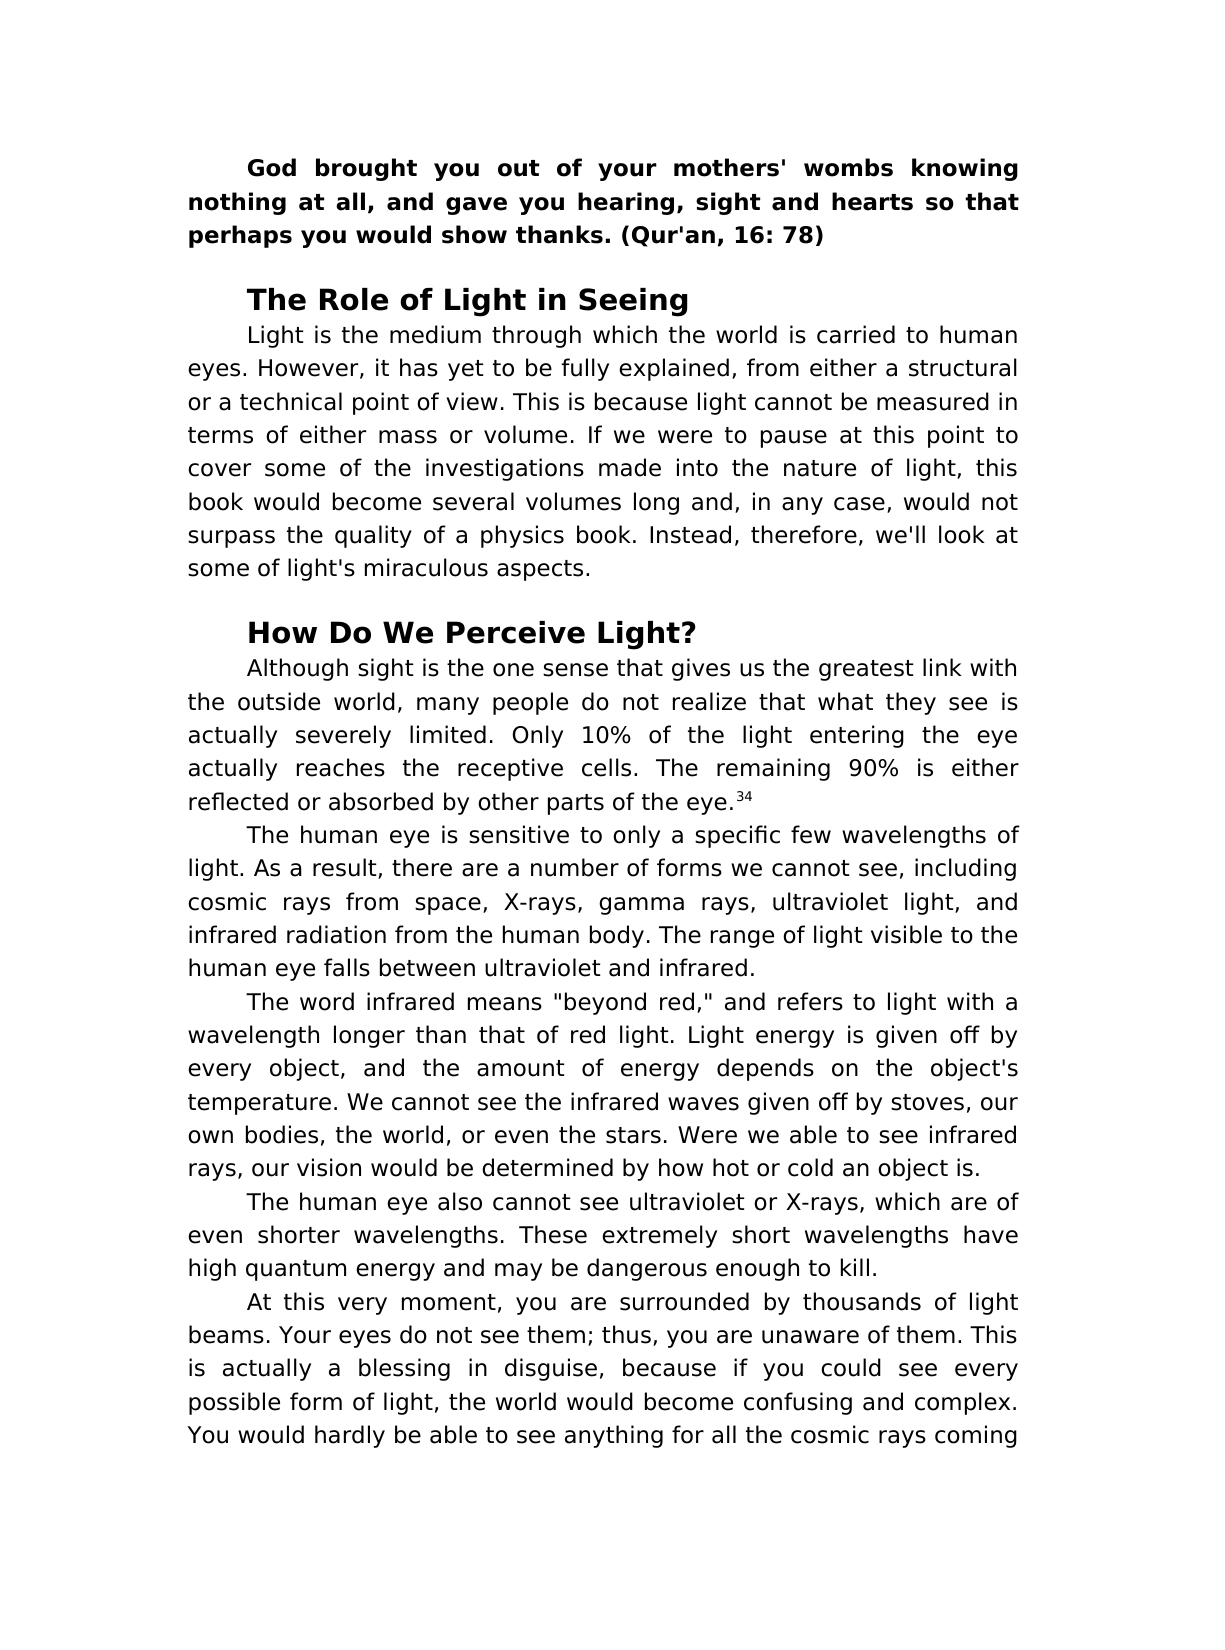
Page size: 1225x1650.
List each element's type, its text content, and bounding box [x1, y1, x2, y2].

text At this very moment, you are surrounded by thousands of light beams. Your eyes do not see them; thus, you are unaware of them. This is actually a blessing in disguise, because if you could see every possible form of light, the world would become confusing and complex. You would hardly be able to see anything for all the cosmic rays coming [187, 1283, 1020, 1450]
text Although sight is the one sense that gives us the greatest link with the outside world, many people do not realize that what they see is actually severely limited. Only 10% of the light entering the eye actually reaches the receptive cells. The remaining 90% is either reflected or absorbed by other parts of the eye.34 [187, 650, 1020, 817]
text Light is the medium through which the world is carried to human eyes. However, it has yet to be fully explained, from either a structural or a technical point of view. This is because light cannot be measured in terms of either mass or volume. If we were to pause at this point to cover some of the investigations made into the nature of light, this book would become several volumes long and, in any case, would not surpass the quality of a physics book. Instead, therefore, we'll look at some of light's miraculous aspects. [187, 317, 1020, 583]
text The Role of Light in Seeing [187, 283, 1020, 317]
text The word infrared means "beyond red," and refers to light with a wavelength longer than that of red light. Light energy is given off by every object, and the amount of energy depends on the object's temperature. We cannot see the infrared waves given off by stoves, our own bodies, the world, or even the stars. Were we able to see infrared rays, our vision would be determined by how hot or cold an object is. [187, 983, 1020, 1183]
text The human eye is sensitive to only a specific few wavelengths of light. As a result, there are a number of forms we cannot see, including cosmic rays from space, X-rays, gamma rays, ultraviolet light, and infrared radiation from the human body. The range of light visible to the human eye falls between ultraviolet and infrared. [187, 817, 1020, 983]
text How Do We Perceive Light? [187, 617, 1020, 650]
text God brought you out of your mothers' wombs knowing nothing at all, and gave you hearing, sight and hearts so that perhaps you would show thanks. (Qur'an, 16: 78) [187, 150, 1020, 250]
text The human eye also cannot see ultraviolet or X-rays, which are of even shorter wavelengths. These extremely short wavelengths have high quantum energy and may be dangerous enough to kill. [187, 1183, 1020, 1283]
